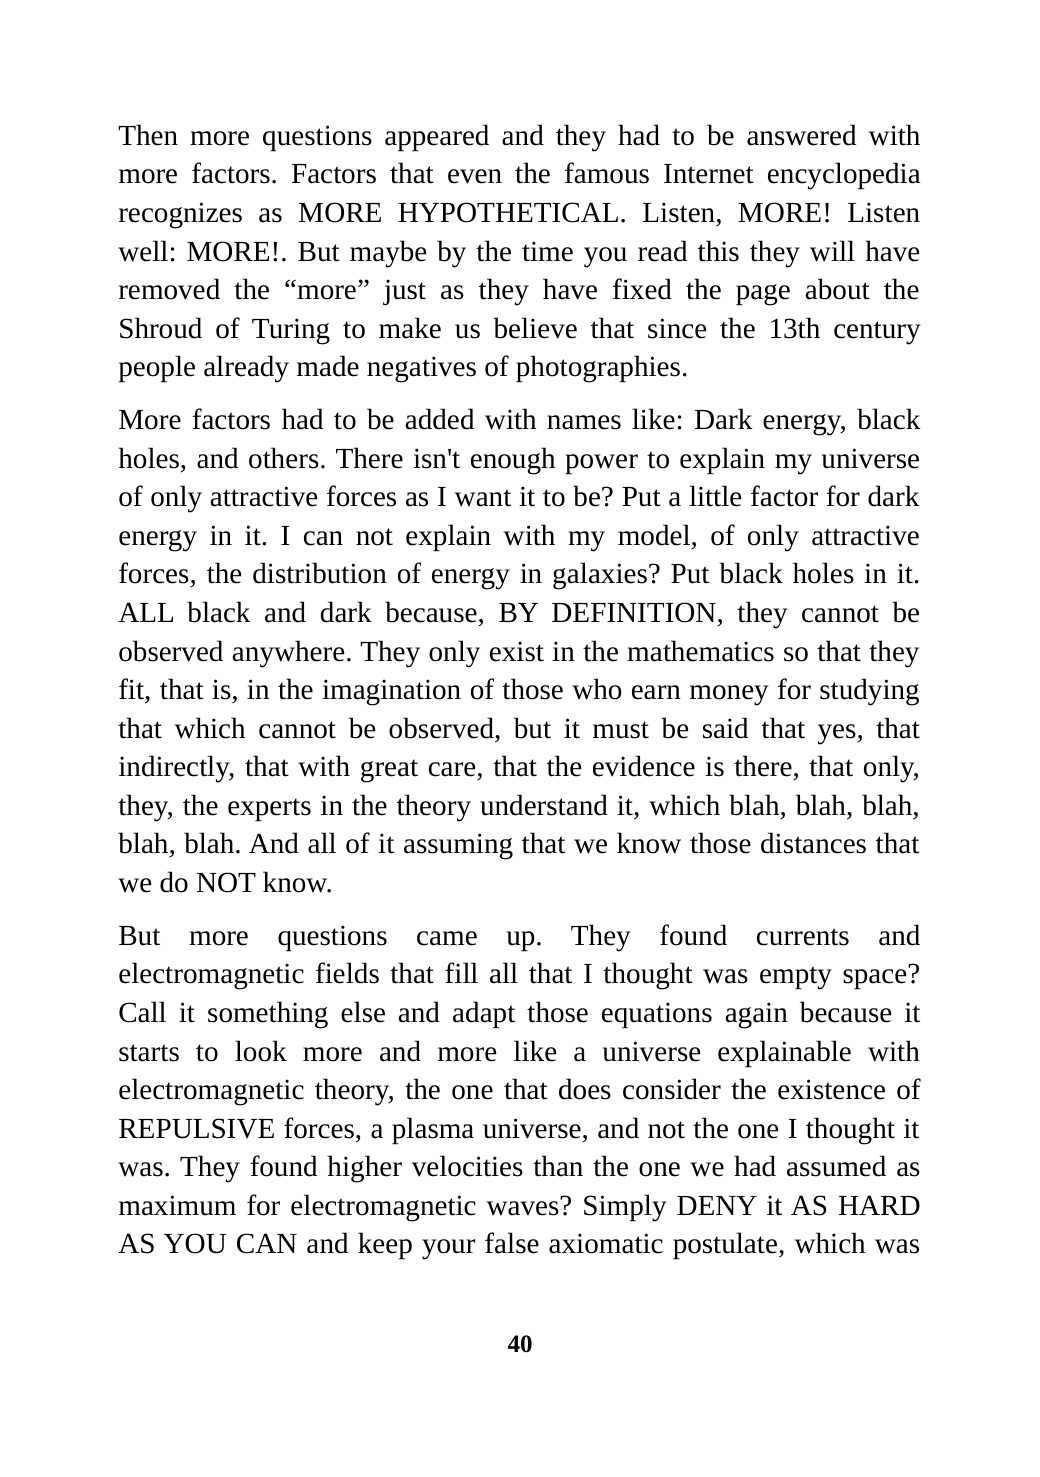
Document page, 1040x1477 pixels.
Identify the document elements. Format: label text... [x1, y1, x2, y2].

text But more questions came up. They found currents and electromagnetic fields that fill all that I thought was empty space? Call it something else and adapt those equations again because it starts to look more and more like a universe explainable with electromagnetic theory, the one that does consider the existence of REPULSIVE forces, a plasma universe, and not the one I thought it was. They found higher velocities than the one we had assumed as maximum for electromagnetic waves? Simply DENY it AS HARD AS YOU CAN and keep your false axiomatic postulate, which was [118, 918, 921, 1260]
text More factors had to be added with names like: Dark energy, black holes, and others. There isn't enough power to explain my universe of only attractive forces as I want it to be? Put a little factor for dark energy in it. I can not explain with my model, of only attractive forces, the distribution of energy in galaxies? Put black holes in it. ALL black and dark because, BY DEFINITION, they cannot be observed anywhere. They only exist in the mathematics so that they fit, that is, in the imagination of those who earn money for studying that which cannot be observed, but it must be said that yes, that indirectly, that with great care, that the evidence is there, that only, they, the experts in the theory understand it, which blah, blah, blah, blah, blah. And all of it assuming that we know those distances that we do NOT know. [118, 402, 921, 898]
text Then more questions appeared and they had to be answered with more factors. Factors that even the famous Internet encyclopedia recognizes as MORE HYPOTHETICAL. Listen, MORE! Listen well: MORE!. But maybe by the time you read this they will have removed the “more” just as they have fixed the page about the Shroud of Turing to make us believe that since the 13th century people already made negatives of photographies. [118, 118, 921, 383]
